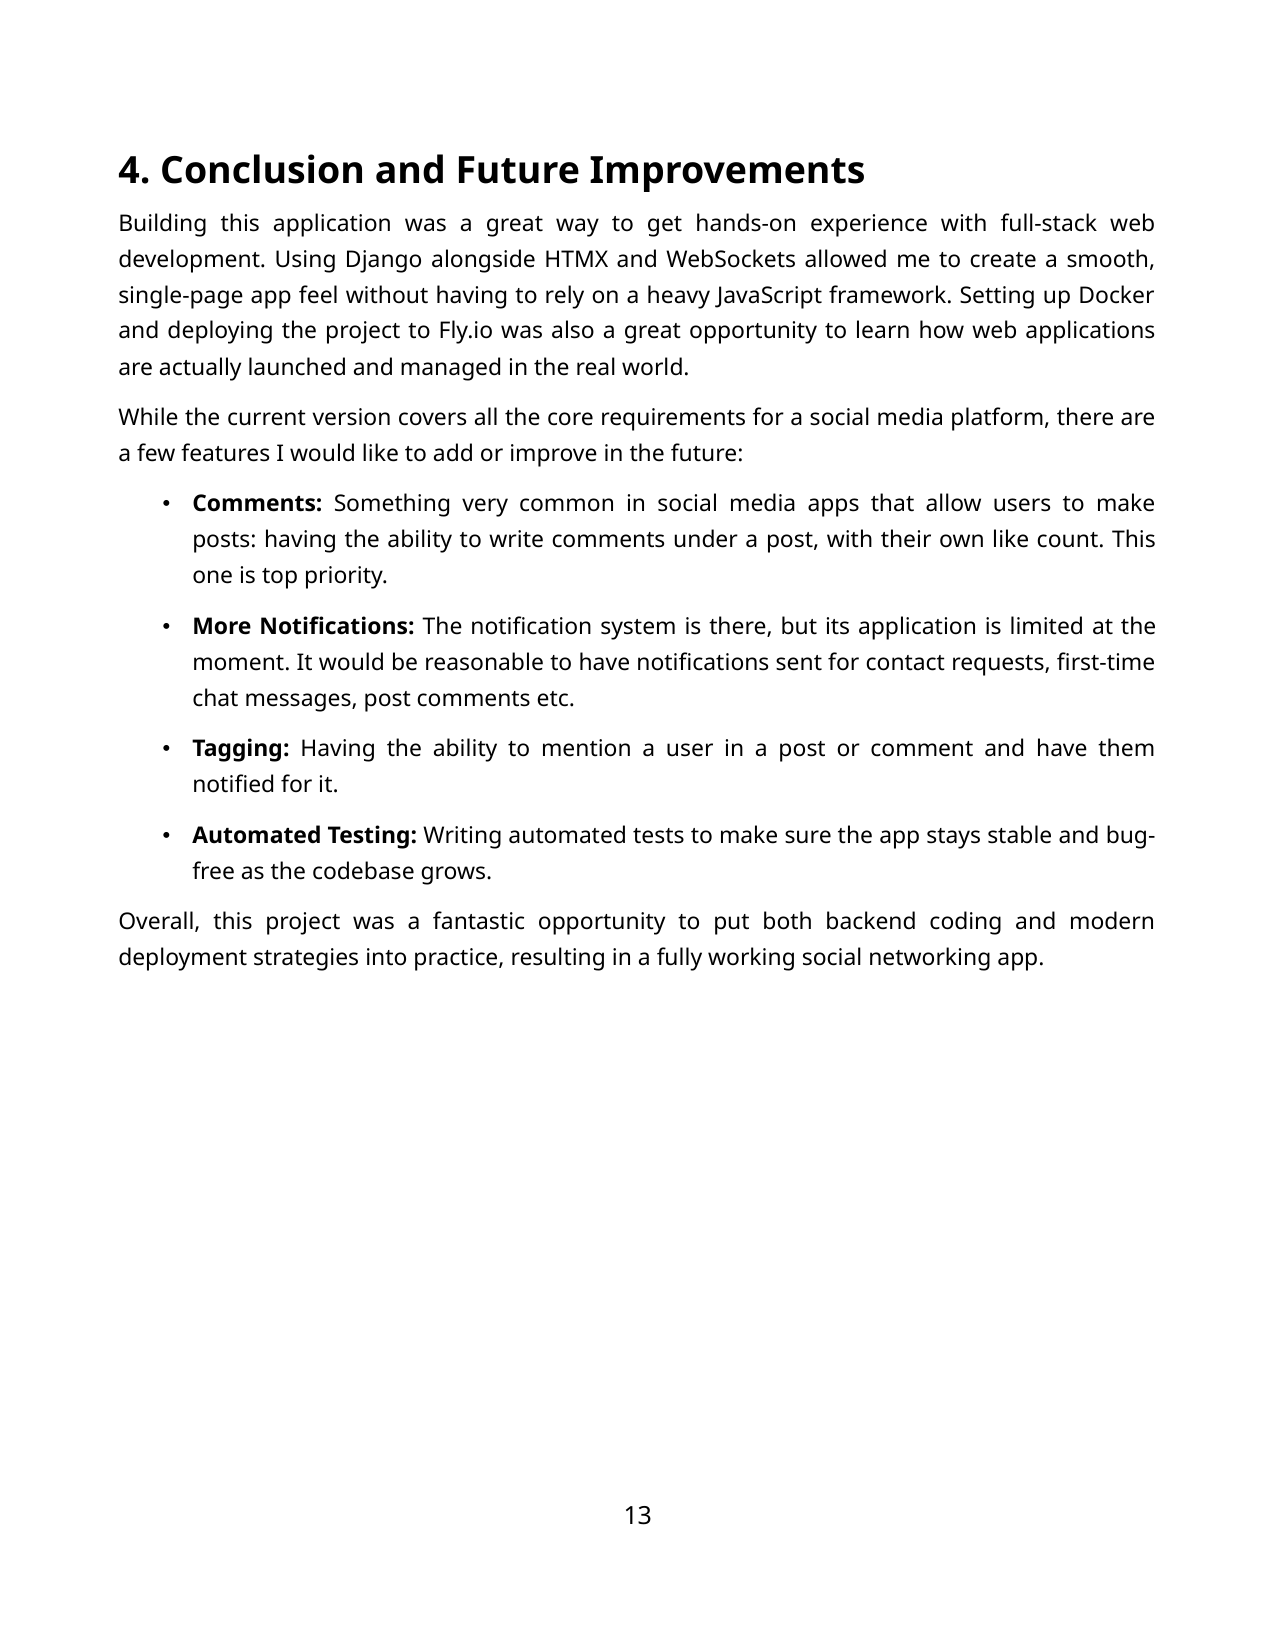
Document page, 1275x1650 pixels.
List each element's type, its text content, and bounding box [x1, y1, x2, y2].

text Building this application was a great way to get hands-on experience with full-stack web development. Using Django alongside HTMX and WebSockets allowed me to create a smooth, single-page app feel without having to rely on a heavy JavaScript framework. Setting up Docker and deploying the project to Fly.io was also a great opportunity to learn how web applications are actually launched and managed in the real world. [118, 207, 1157, 382]
list Automated Testing: Writing automated tests to make sure the app stays stable and bug-free as the codebase grows. [162, 819, 1157, 886]
list Comments: Something very common in social media apps that allow users to make posts: having the ability to write comments under a post, with their own like count. This one is top priority. [162, 487, 1157, 591]
list More Notifications: The notification system is there, but its application is limited at the moment. It would be reasonable to have notifications sent for contact requests, first-time chat messages, post comments etc. [162, 610, 1157, 713]
text While the current version covers all the core requirements for a social media platform, there are a few features I would like to add or improve in the future: [118, 401, 1157, 468]
subtitle 4. Conclusion and Future Improvements [118, 143, 1157, 194]
list Tagging: Having the ability to mention a user in a post or comment and have them notified for it. [162, 732, 1157, 799]
text Overall, this project was a fantastic opportunity to put both backend coding and modern deployment strategies into practice, resulting in a fully working social networking app. [118, 905, 1157, 972]
